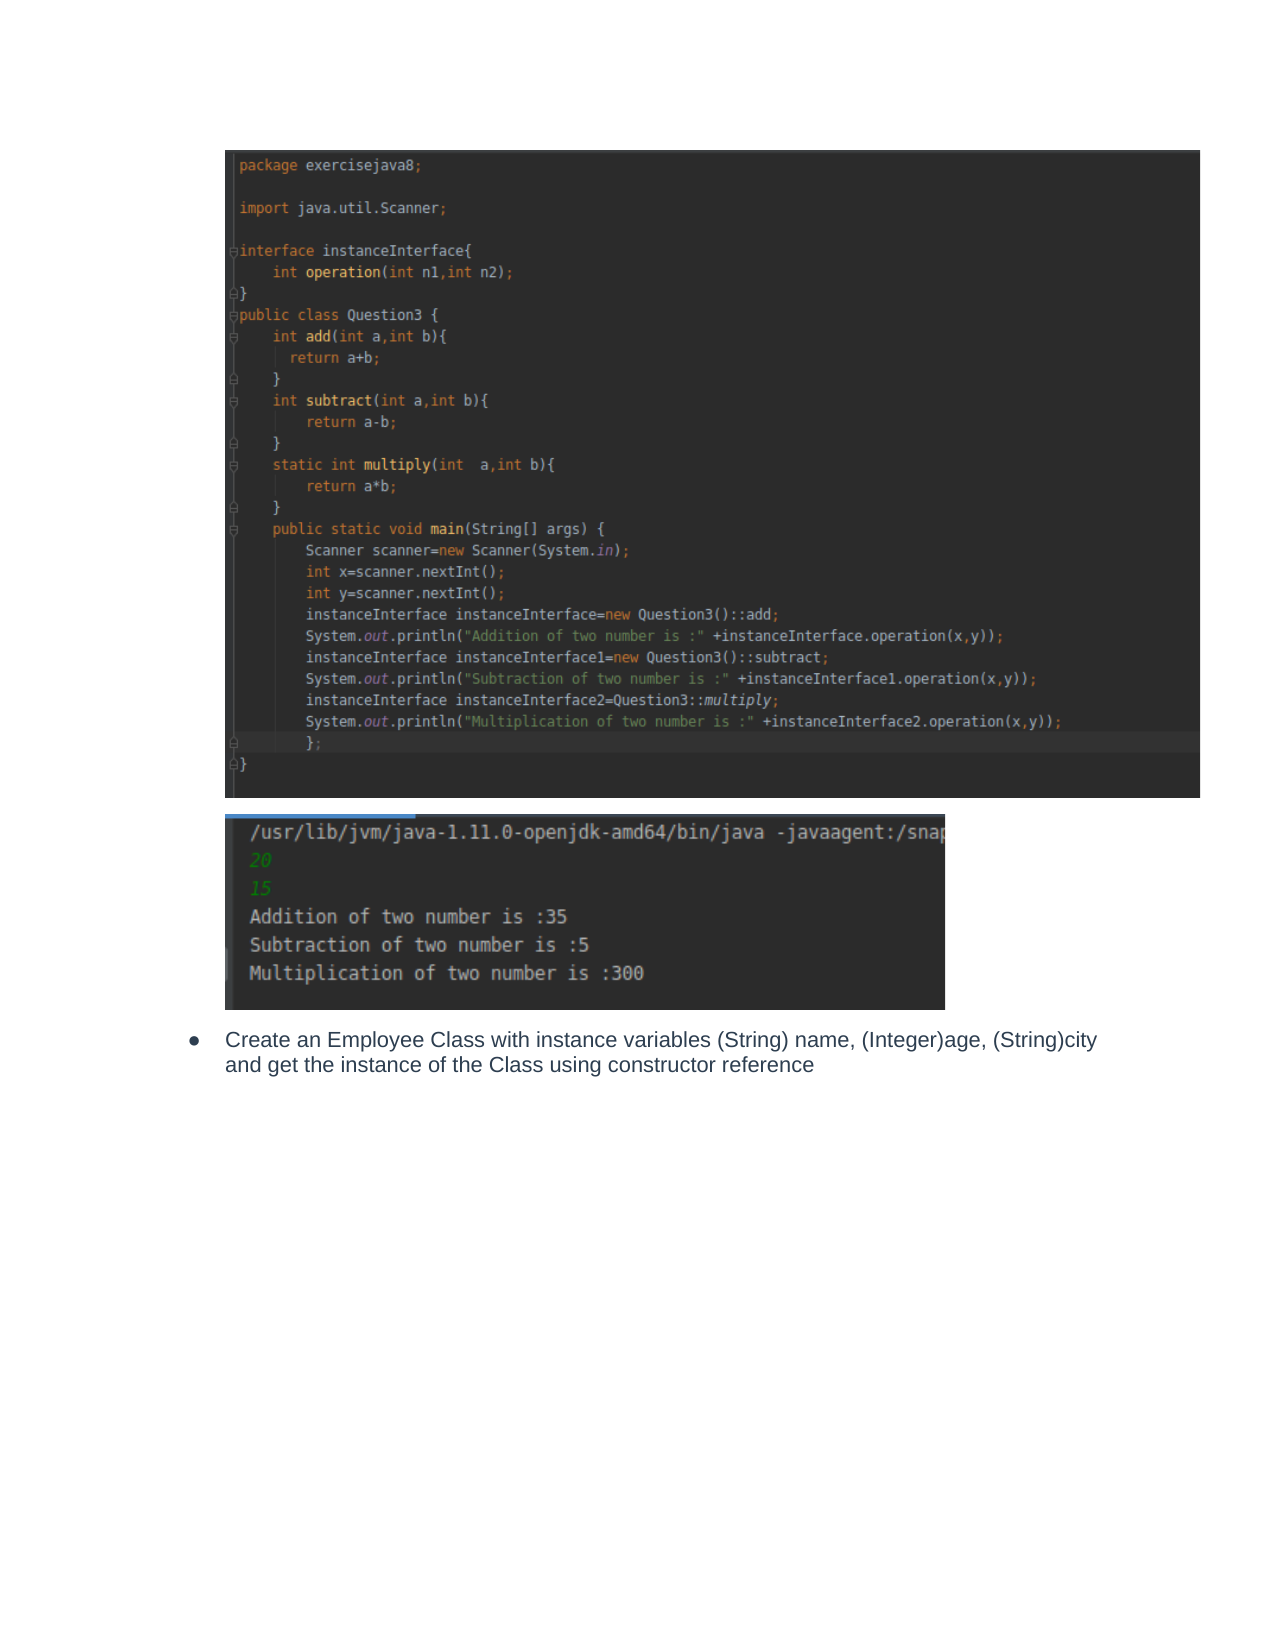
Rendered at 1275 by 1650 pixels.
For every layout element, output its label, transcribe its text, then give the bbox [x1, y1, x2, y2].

picture [225, 150, 1200, 798]
list Create an Employee Class with instance variables (String) name, (Integer)age, (String)city and get the instance of the Class using constructor reference [187, 1027, 1125, 1077]
picture [225, 814, 946, 1010]
